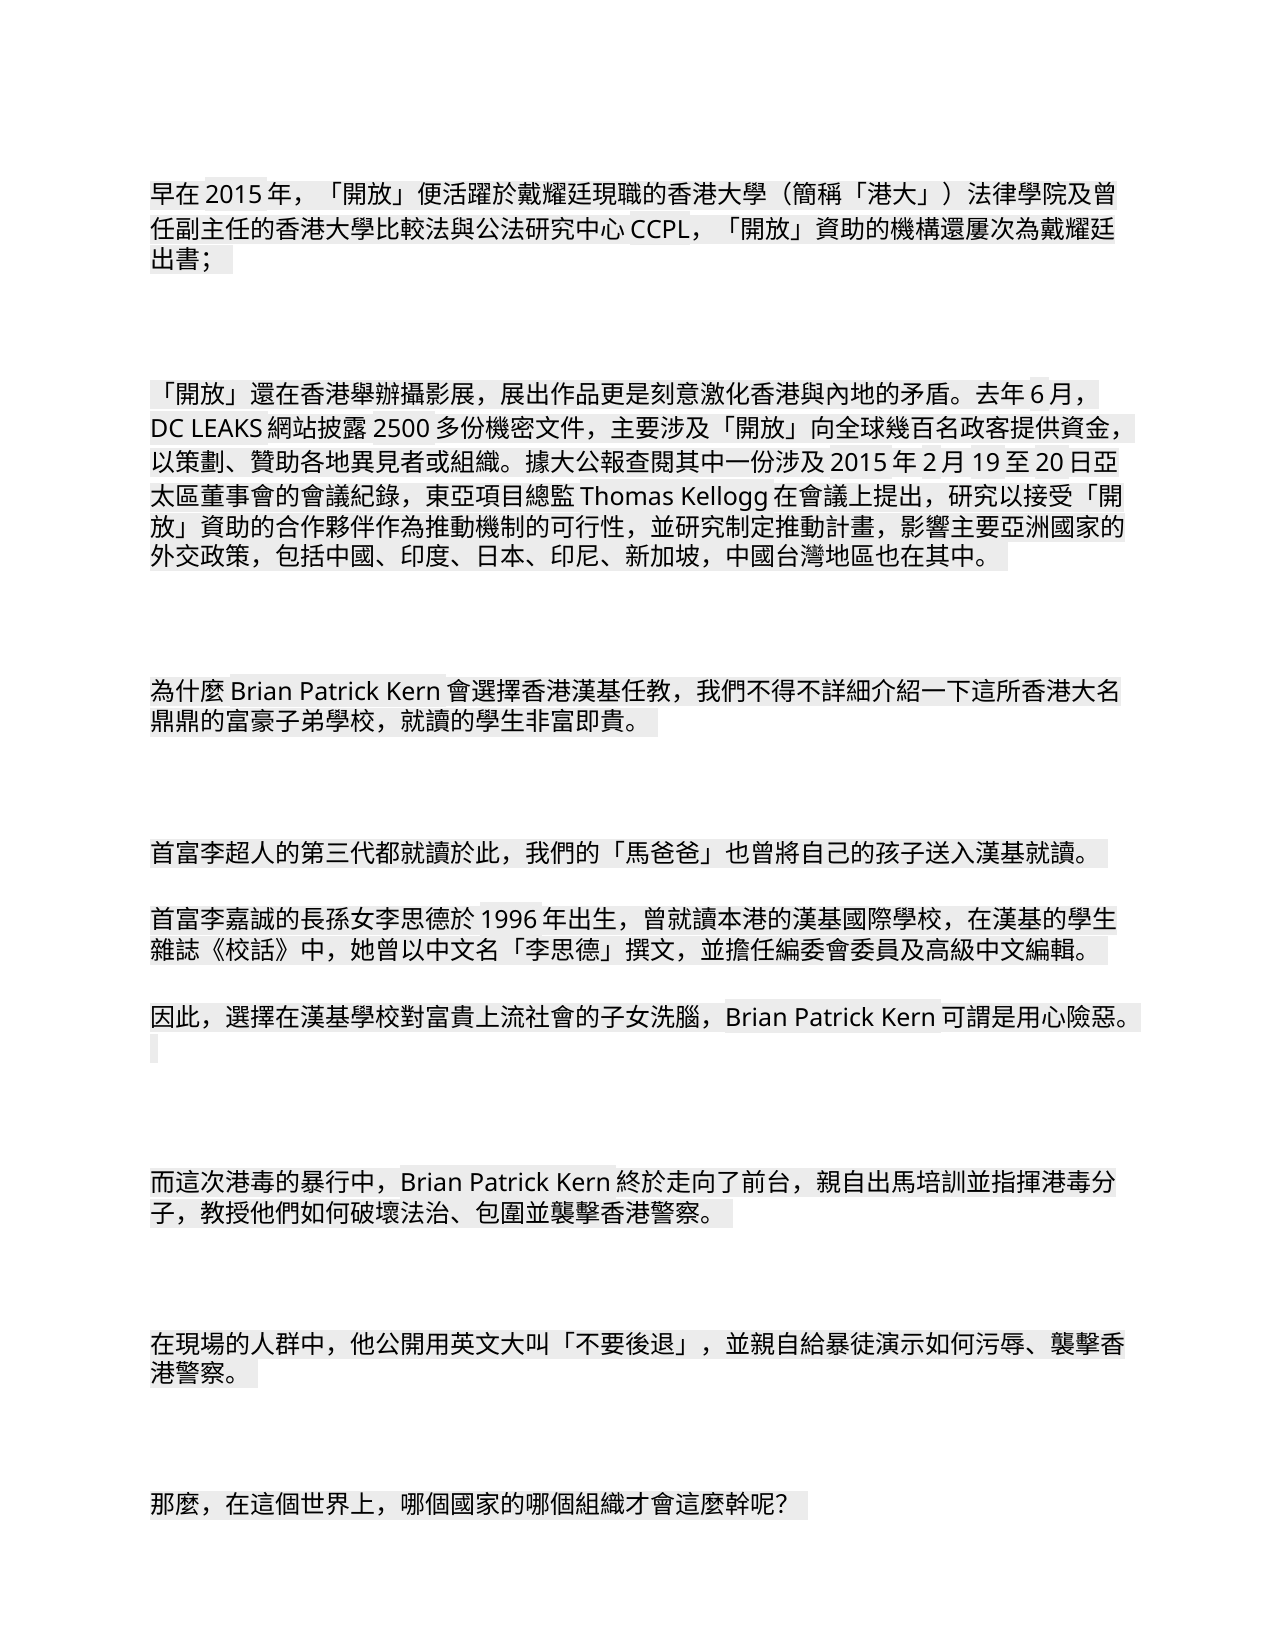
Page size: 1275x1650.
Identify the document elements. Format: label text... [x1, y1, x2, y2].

text 轉貼一篇微信文章，請大家打開鏈結看照片。 https://mp.weixin.qq.com/s?__biz=MjM5NTMyNzU3NA==&;mid=2649812124&;idx=3&;sn=771dae3c0ececb0436f59fbd8117e0a2&;pass_ticket=RzP9c9VvFdpu2PymD7wBMpXm4vKR8rmN40aUn%2BLD%2Fw9zxJVXb6yX3gArmea7ZY8U =============================================== 指揮襲擊香港警察的外國人身份曝光，竟是這等渣滓 原作:厲害了兄弟連 香港的這場風暴並不是突然來臨的…… 早在今年3月，香港反對手派人士就訪問美國，5月又一撥反對派人士訪問美國，美國國會的「美中經濟與安全審查委員會」主席與副主席接見了這些反對派人士，美國眾議院議長佩洛西兩次見了到訪的香港反對派，美國國務卿蓬佩奧在5月見了香港反對派人士，並攻擊修訂條例「威脅香港的法治」，香港反對派人士在這期間還去了加拿大、德國等西方國家。 正是因為有這些國際勢力的公開支持和呼應，才使得香港別有用心的反對派人士一步一步將香港一次正常「修例」的司法行為引向了「暴亂」，越來越多不明真相的香港民眾被裹挾到了這一事件中，香港因而陷入了重大社會危機。 這次港獨民粹分子挑動香港暴動是直接與境外勢力相勾結，由美國中央情報局在暗中指揮，而台灣情報部門和台獨勢力也參與其中，兩股勢力再次合流聯手製造。 一夥外國人在組織、指揮著這些活動 多名穿黑T恤的金發外籍人士現場指點 在港獨暴動現場，有一名外國人在暴動現場培訓港獨分子，指揮他們對香港警察進行暴力襲擊，每一個見過視頻或照片的人都印象深刻。 而他在這次港毒暴行中，一直都起著組織、指揮並培訓的重要角色。香港愛國人士在尋找此「鬼」。 香港愛國人士發來消息，對這名鬼佬的真實身份進行了大揭底。 這名身材魁梧、強壯的外國人叫Brian Patrick Kern，是一名美國人。他目前的公開身份是香港國際學校的退休教師。自1990年起，Brian Patrick Kern就在很多國家裡開設所謂的「人權」課程，對該國學生進行親美洗腦，培訓該國學生遊行、示威，推行YAN色革命。 1989年他在土耳其教學，他的庫爾德學生與當地軍政府爆發戰爭，局勢動盪下，同年七月他離開土耳其，獲聘到中國內地大學任教。 愛生事的他於1990年6月在大學發起罷課，校方不予續約後，Brian到美國修讀博士學位，其後在挪威、印度、南蘇丹等地教書。 2009年時，他曾在中國擔任過大學的外語教師，可是他教授的主要內容卻是對中國學生進行相同的親美、反華的洗腦，教唆、組織學生罷課，被校方發現後解聘。離開中國內地後，當年起他的工作轉移到香港特區，來到漢基國際學校做英文教師。 可是他的主要工作不是教授英文，而是搞了一個一年制的所謂的「人權」課程，透過多達7個項目，對香港學生進行反華、親美的洗腦，灌輸妖魔化中國的內容，並向香港學生傳授如何遊行、示威。Brian曾是聯合世界書院紅十字挪威分校的受聘教師。 根據一份2004年該校辦的亞洲人權國際青年工作坊，項目負責導師之一便是Brian。特別是Brian Patrick Kern曾帶領香港學生組團到印度，去印度的西藏兒童村，該村由達賴喇嘛的妹妹Jetsun Pema經營，Brian安排學生與村內的藏獨組織成員見面。 2011年民陣遊行，時任漢基英文老師的Brian帶同數名學生遊行，並接受傳媒訪問發表反華論。一名參與Brian的「人權課」學生聲稱「特別關心中國的人權狀況」。 特別是，Brian Patrick Kern曾帶領香港學生組團到印度，學習藏毒。 Brian2009年前來港定居前，Brian曾在國際特赦組織的人權教育組工作四年，向十五個國家的學校提供課程。2009年移居香港後在漢基國際學校做英文教師時，根據校方資料，他在課餘搞了個一年制的所謂人權課程，透過七個項目向學生傳授如何組織請願及留守等示威技巧。2011年民陣遊行，時任漢基英文老師的Brian帶同數名學生遊行，並接受傳媒訪問發表反華論。一名參與Brian的人權課學生聲稱特別關心中國的人權狀況。 而Brian的系列活動，資金來自美富商索羅斯的「開放社會基金」。 另據媒體早先發現，在香港「佔中」搞手戴耀廷身後也有索羅斯的身影，他與索羅斯成立的「開放社會基金會」（Open Society Foundations）（下文簡稱「開放」）之間的關係千絲萬縷。 早在2015年，「開放」便活躍於戴耀廷現職的香港大學（簡稱「港大」）法律學院及曾任副主任的香港大學比較法與公法研究中心CCPL，「開放」資助的機構還屢次為戴耀廷出書； 「開放」還在香港舉辦攝影展，展出作品更是刻意激化香港與內地的矛盾。去年6月，DC LEAKS網站披露2500多份機密文件，主要涉及「開放」向全球幾百名政客提供資金，以策劃、贊助各地異見者或組織。據大公報查閱其中一份涉及2015年2月19至20日亞太區董事會的會議紀錄，東亞項目總監Thomas Kellogg在會議上提出，研究以接受「開放」資助的合作夥伴作為推動機制的可行性，並研究制定推動計畫，影響主要亞洲國家的外交政策，包括中國、印度、日本、印尼、新加坡，中國台灣地區也在其中。 為什麼Brian Patrick Kern會選擇香港漢基任教，我們不得不詳細介紹一下這所香港大名鼎鼎的富豪子弟學校，就讀的學生非富即貴。 首富李超人的第三代都就讀於此，我們的「馬爸爸」也曾將自己的孩子送入漢基就讀。 首富李嘉誠的長孫女李思德於1996年出生，曾就讀本港的漢基國際學校，在漢基的學生雜誌《校話》中，她曾以中文名「李思德」撰文，並擔任編委會委員及高級中文編輯。 因此，選擇在漢基學校對富貴上流社會的子女洗腦，Brian Patrick Kern可謂是用心險惡。 而這次港毒的暴行中，Brian Patrick Kern終於走向了前台，親自出馬培訓並指揮港毒分子，教授他們如何破壞法治、包圍並襲擊香港警察。 在現場的人群中，他公開用英文大叫「不要後退」，並親自給暴徒演示如何污辱、襲擊香港警察。 那麼，在這個世界上，哪個國家的哪個組織才會這麼幹呢？ 只有美國，臭名昭著的美國中央情報局：CIA。 所以，Brian Patrick Kern其實就是CIA的特工。這些場景，我們在美國好萊塢大片中見識的太多了，只不過這一次是活生生發生在眼前。 長期以來，香港不僅是全球三大金融中心之一，在中國對外開放戰略中具有特殊重要性，而且這裡還是全球各國競相佈局的情報中心，僅美國在香港領事館就派出了近1000人的工作人員，比派往很多國家大使館的工作人員還要多，其目的就是在香港這個「自由港」收集情報，並進行針對我天朝的顛覆活動，香港一直是全球情報機構激烈較量的主戰場。 那麼，這一次美國為何要如此積極地插手香港事務呢？究竟《逃犯條例》的修訂在哪裡戳中了美國的痛點呢？ 修訂前的《逃犯條例》使得各國情報組織機構以及情報販子可以在這裡方便地進行情報活動，而不用擔心因間諜罪等被引渡到已經與香港簽署引渡條約的20個不包括大陸、台灣、澳門在內的國家和地區。 但是，一旦逃犯條例修改，中情局或者台灣情報人員在香港從事危害中國國家安全的間諜活動，因為外交和國家安全事務香港特區政府無權處理，間諜就只能被移交給大陸受審，而美國是絕不可能允許此類事件發生的，正是這一點結結實實地踩在了美國人的痛腳之上。 而包括中國台灣地區、澳大利亞、英國等西方情報機構如果侵犯中國國家安全，那麼中方亦可經由香港實施抓捕並移交大陸審判，這將極大的震懾國際反華集團。 而《逃犯條例》修改中第二項則是改動《刑事事宜相互法律協助條例》，就是香港執法部門可以接受包括大陸在內其他國家、地區的要求，在香港開展搜查活動，凍結疑犯財產，把證據交供給提出要求的國家，用於他們的司法審判。 貿易戰看不見硝煙瀰漫，俯視之下卻是血流成河…… 國家安全重於泰山！ [150, 75, 1125, 1554]
